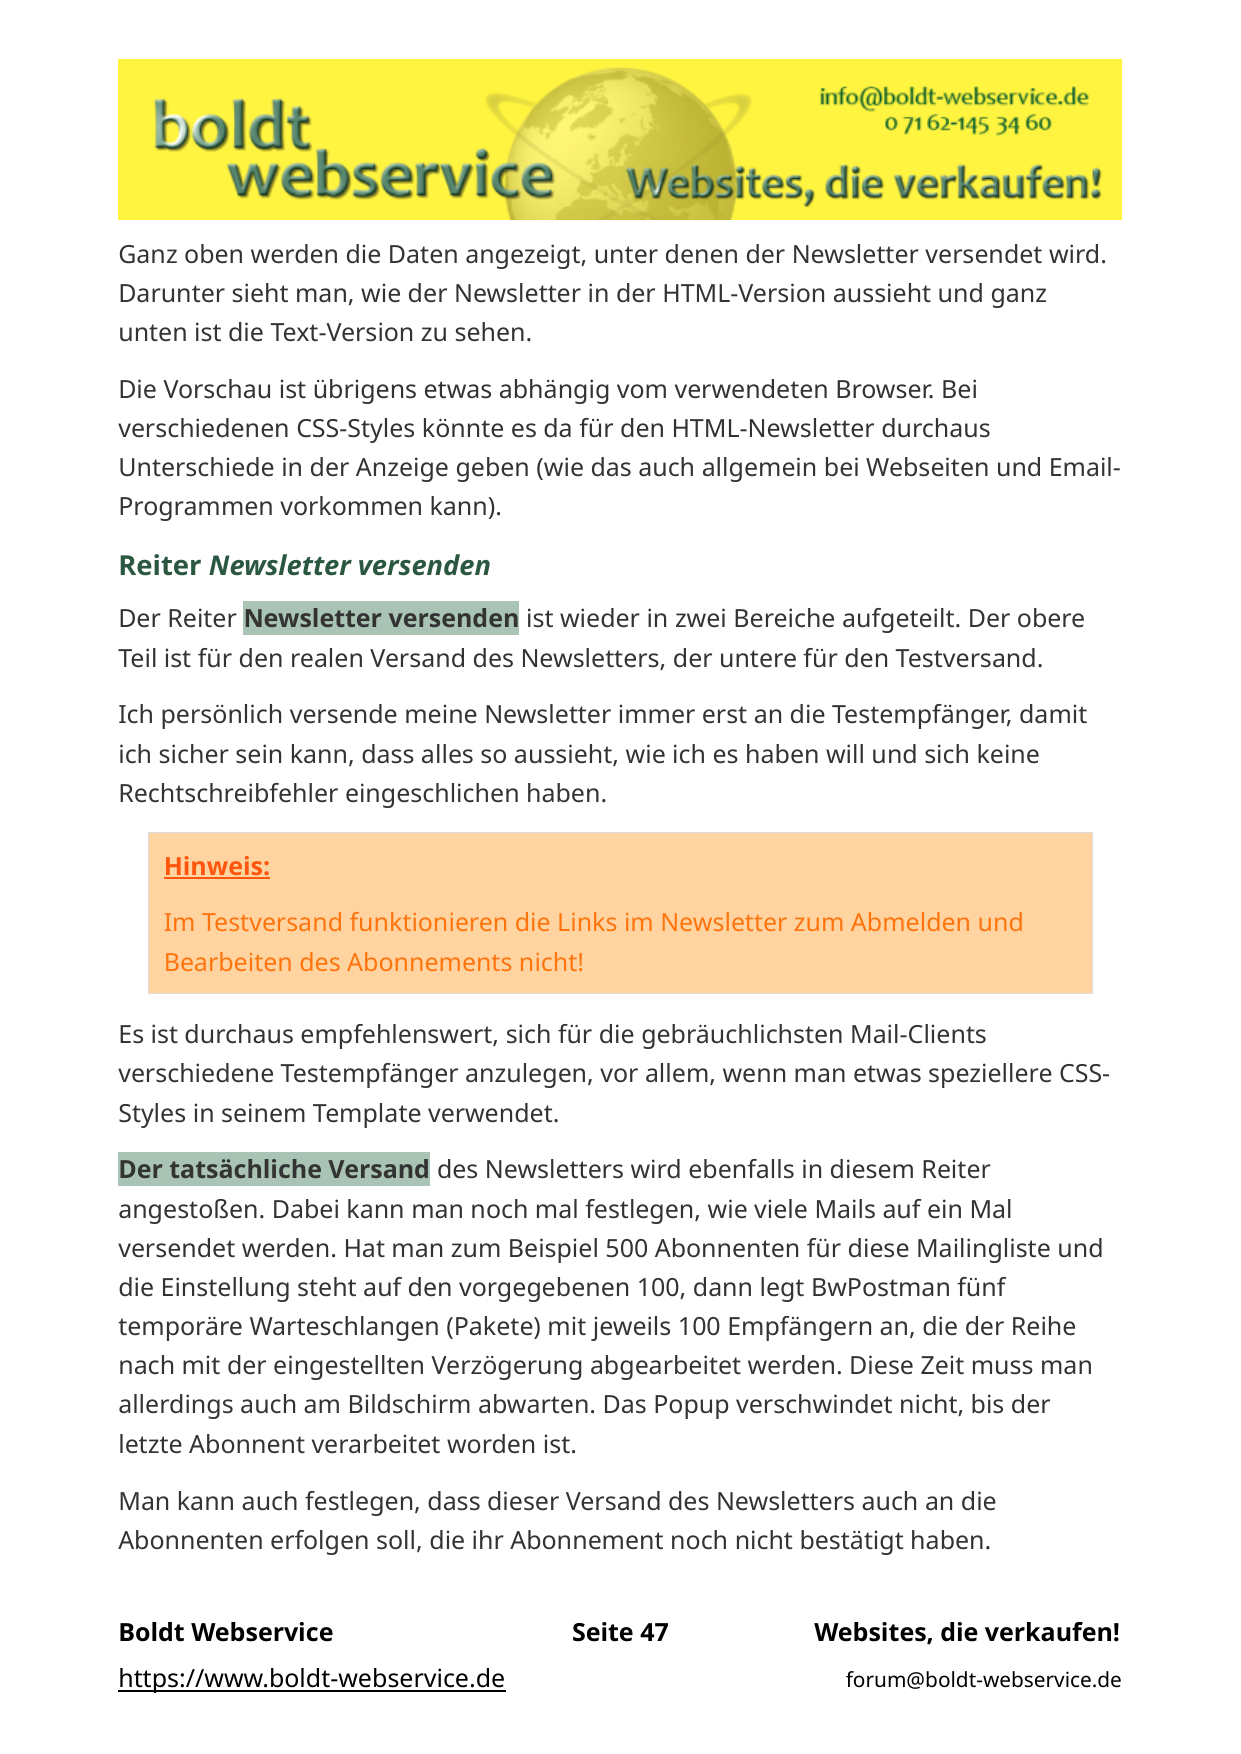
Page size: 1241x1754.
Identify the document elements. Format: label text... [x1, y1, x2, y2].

text Der Reiter Newsletter versenden ist wieder in zwei Bereiche aufgeteilt. Der obere Teil ist für den realen Versand des Newsletters, der untere für den Testversand. [118, 601, 1122, 674]
text Ich persönlich versende meine Newsletter immer erst an die Testempfänger, damit ich sicher sein kann, dass alles so aussieht, wie ich es haben will und sich keine Rechtschreibfehler eingeschlichen haben. [118, 697, 1122, 809]
text Der tatsächliche Versand des Newsletters wird ebenfalls in diesem Reiter angestoßen. Dabei kann man noch mal festlegen, wie viele Mails auf ein Mal versendet werden. Hat man zum Beispiel 500 Abonnenten für diese Mailingliste und die Einstellung steht auf den vorgegebenen 100, dann legt BwPostman fünf temporäre Warteschlangen (Pakete) mit jeweils 100 Empfängern an, die der Reihe nach mit der eingestellten Verzögerung abgearbeitet werden. Diese Zeit muss man allerdings auch am Bildschirm abwarten. Das Popup verschwindet nicht, bis der letzte Abonnent verarbeitet worden ist. [118, 1152, 1122, 1460]
text Es ist durchaus empfehlenswert, sich für die gebräuchlichsten Mail-Clients verschiedene Testempfänger anzulegen, vor allem, wenn man etwas speziellere CSS-Styles in seinem Template verwendet. [118, 1017, 1122, 1129]
text Die Vorschau ist übrigens etwas abhängig vom verwendeten Browser. Bei verschiedenen CSS-Styles könnte es da für den HTML-Newsletter durchaus Unterschiede in der Anzeige geben (wie das auch allgemein bei Webseiten und Email-Programmen vorkommen kann). [118, 371, 1122, 523]
subtitle Reiter Newsletter versenden [118, 546, 1122, 583]
text Hinweis: [149, 833, 1092, 882]
text Im Testversand funktionieren die Links im Newsletter zum Abmelden und Bearbeiten des Abonnements nicht! [149, 889, 1092, 993]
text Ganz oben werden die Daten angezeigt, unter denen der Newsletter versendet wird. Darunter sieht man, wie der Newsletter in der HTML-Version aussieht und ganz unten ist die Text-Version zu sehen. [118, 236, 1122, 349]
text Man kann auch festlegen, dass dieser Versand des Newsletters auch an die Abonnenten erfolgen soll, die ihr Abonnement noch nicht bestätigt haben. [118, 1483, 1122, 1556]
picture [118, 59, 1123, 220]
